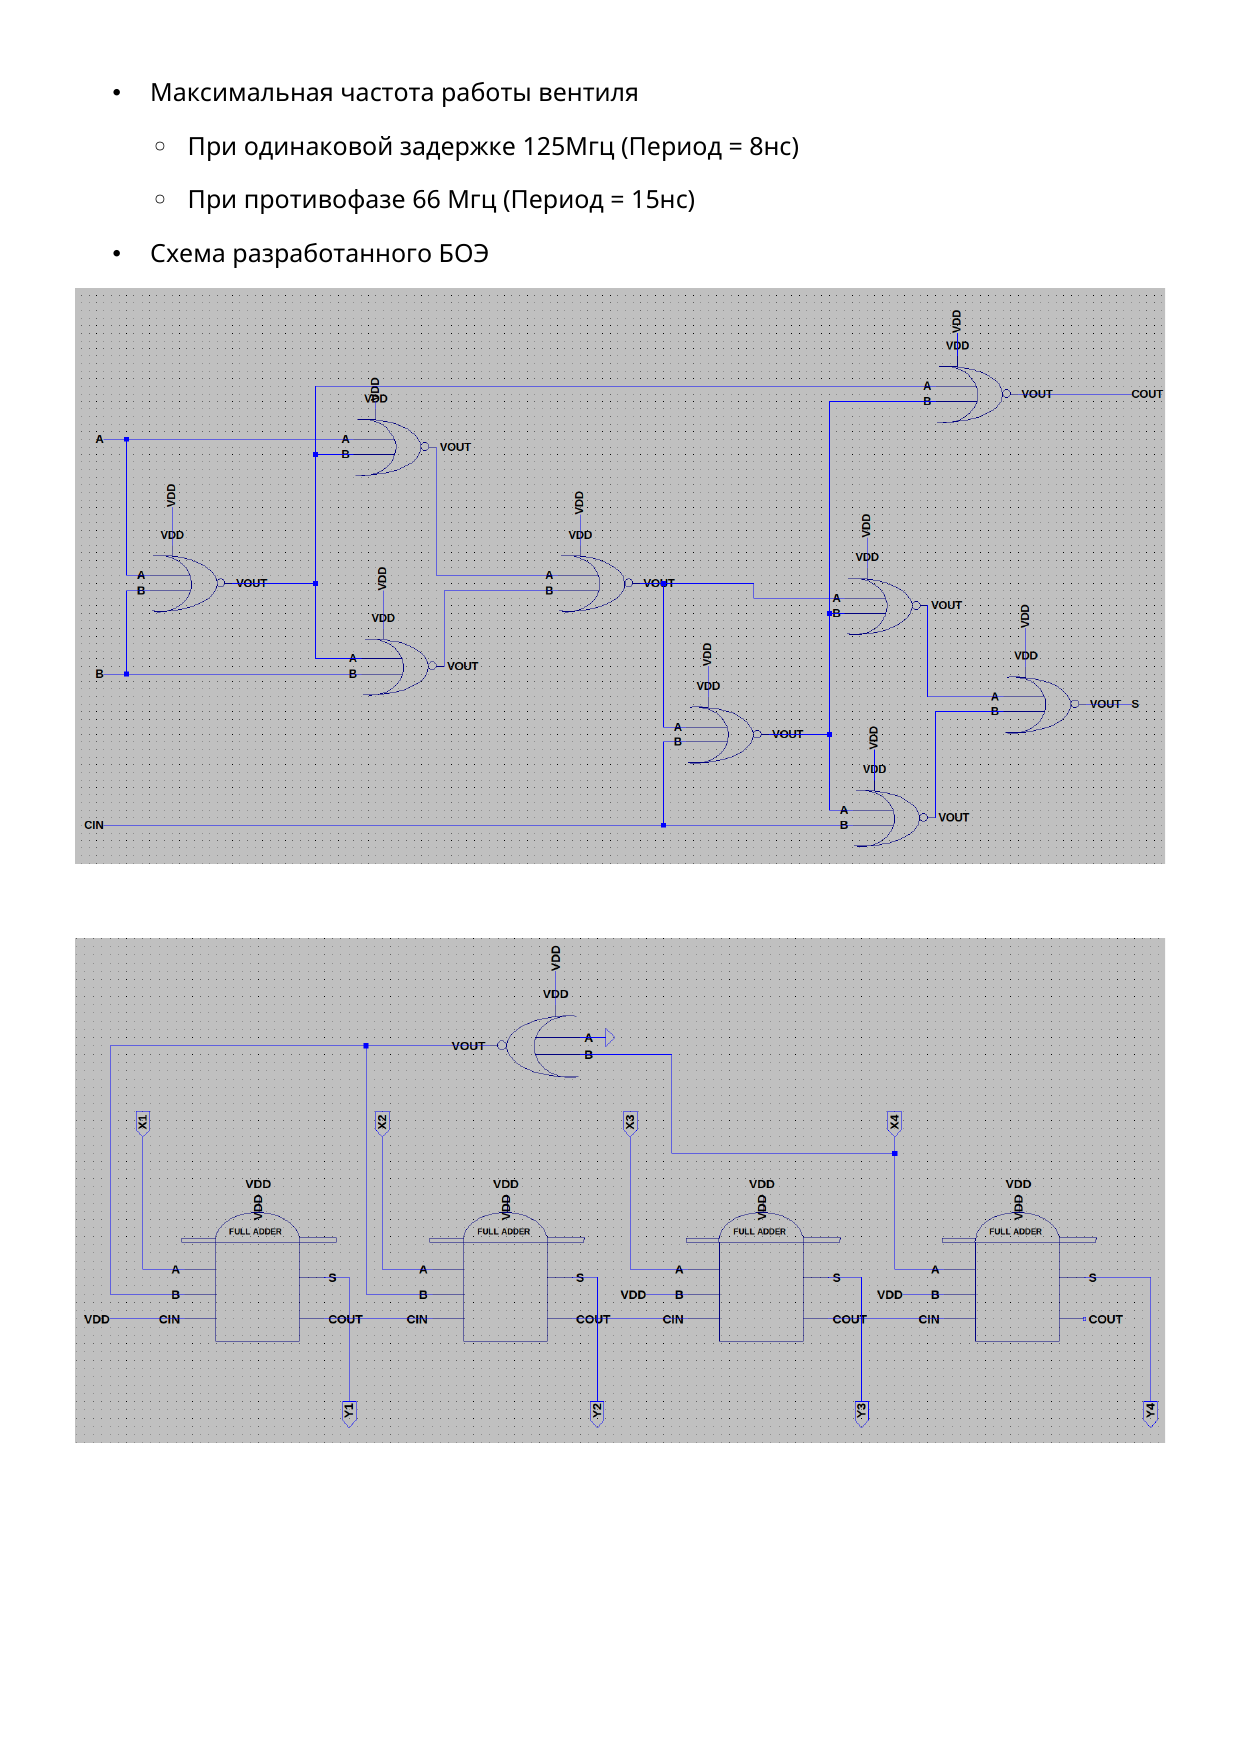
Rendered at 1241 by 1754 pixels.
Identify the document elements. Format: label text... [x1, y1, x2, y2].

list При одинаковой задержке 125Мгц (Период = 8нс) [150, 128, 1165, 162]
list Схема разработанного БОЭ [112, 235, 1165, 269]
list При противофазе 66 Мгц (Период = 15нс) [150, 182, 1165, 216]
list Максимальная частота работы вентиля [112, 75, 1165, 109]
picture [75, 938, 1166, 1443]
picture [75, 288, 1166, 864]
